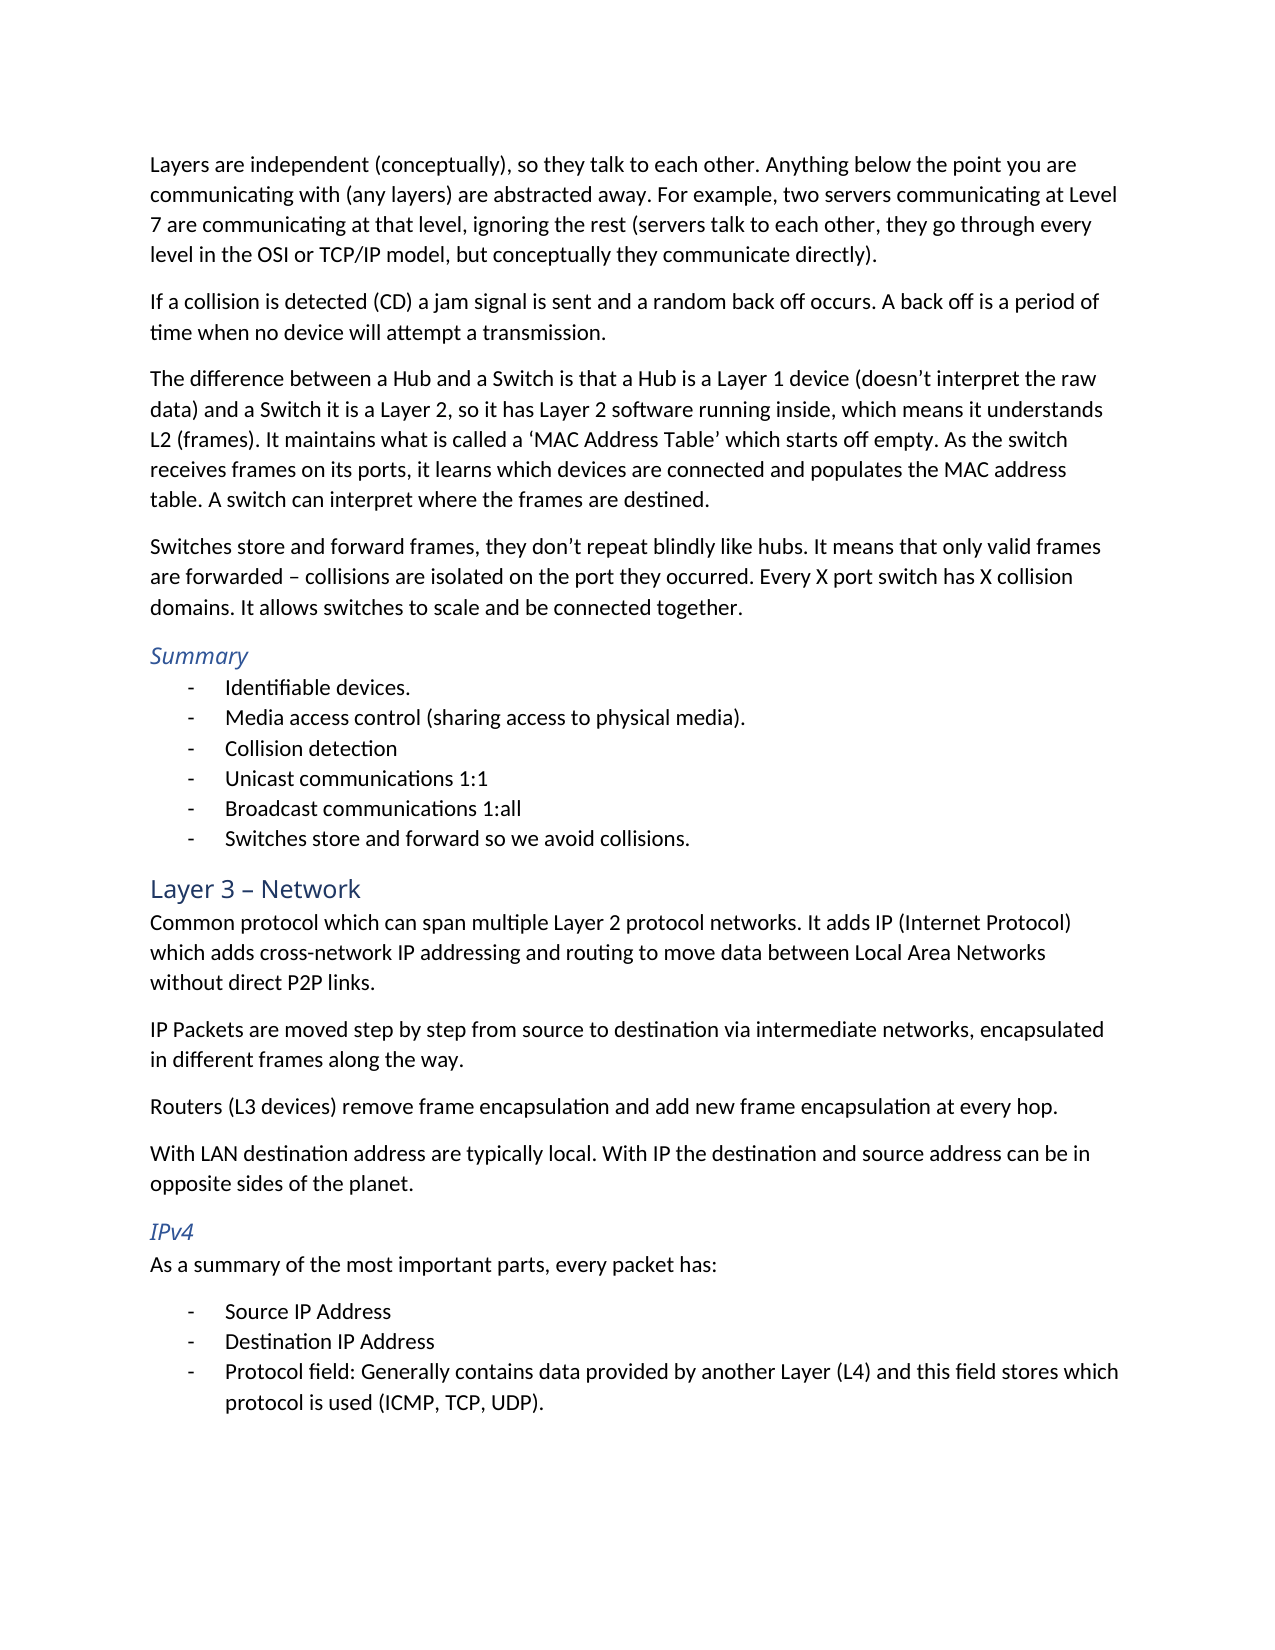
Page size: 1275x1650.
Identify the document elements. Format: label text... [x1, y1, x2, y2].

list Media access control (sharing access to physical media). [187, 703, 1125, 732]
subtitle Summary [150, 639, 1125, 671]
subtitle IPv4 [150, 1216, 1125, 1248]
list Identifiable devices. [187, 673, 1125, 701]
list Unicast communications 1:1 [187, 764, 1125, 792]
list Collision detection [187, 734, 1125, 762]
list Source IP Address [187, 1297, 1125, 1325]
text IP Packets are moved step by step from source to destination via intermediate networks, encapsulated in different frames along the way. [150, 1015, 1125, 1073]
list Protocol field: Generally contains data provided by another Layer (L4) and this field stores which protocol is used (ICMP, TCP, UDP). [187, 1357, 1125, 1416]
text With LAN destination address are typically local. With IP the destination and source address can be in opposite sides of the planet. [150, 1139, 1125, 1197]
text The difference between a Hub and a Switch is that a Hub is a Layer 1 device (doesn’t interpret the raw data) and a Switch it is a Layer 2, so it has Layer 2 software running inside, which means it understands L2 (frames). It maintains what is called a ‘MAC Address Table’ which starts off empty. As the switch receives frames on its ports, it learns which devices are connected and populates the MAC address table. A switch can interpret where the frames are destined. [150, 364, 1125, 513]
list Destination IP Address [187, 1327, 1125, 1355]
text Switches store and forward frames, they don’t repeat blindly like hubs. It means that only valid frames are forwarded – collisions are isolated on the port they occurred. Every X port switch has X collision domains. It allows switches to scale and be connected together. [150, 532, 1125, 621]
subtitle Layer 3 – Network [150, 871, 1125, 905]
text Routers (L3 devices) remove frame encapsulation and add new frame encapsulation at every hop. [150, 1092, 1125, 1120]
list Broadcast communications 1:all [187, 794, 1125, 822]
text As a summary of the most important parts, every packet has: [150, 1250, 1125, 1278]
text Common protocol which can span multiple Layer 2 protocol networks. It adds IP (Internet Protocol) which adds cross-network IP addressing and routing to move data between Local Area Networks without direct P2P links. [150, 908, 1125, 996]
text Layers are independent (conceptually), so they talk to each other. Anything below the point you are communicating with (any layers) are abstracted away. For example, two servers communicating at Level 7 are communicating at that level, ignoring the rest (servers talk to each other, they go through every level in the OSI or TCP/IP model, but conceptually they communicate directly). [150, 150, 1125, 269]
text If a collision is detected (CD) a jam signal is sent and a random back off occurs. A back off is a period of time when no device will attempt a transmission. [150, 287, 1125, 346]
list Switches store and forward so we avoid collisions. [187, 824, 1125, 852]
